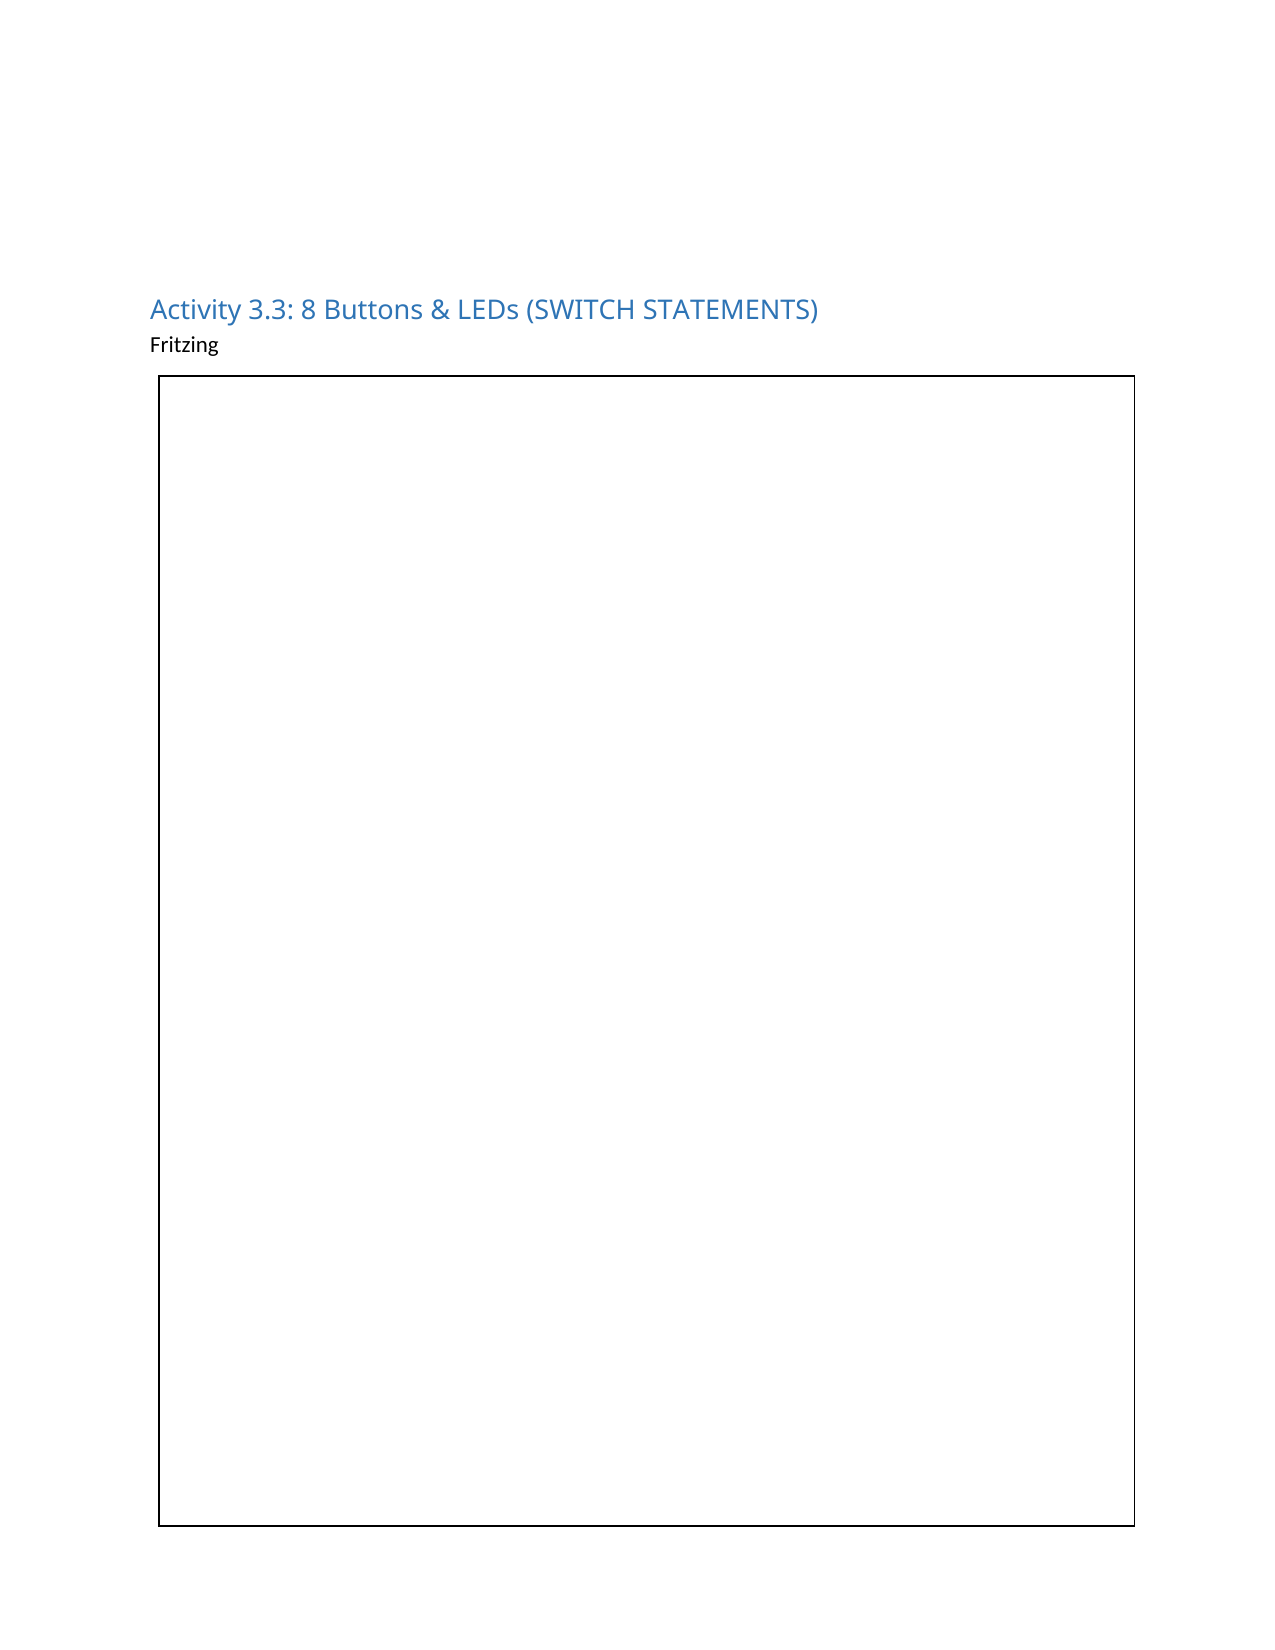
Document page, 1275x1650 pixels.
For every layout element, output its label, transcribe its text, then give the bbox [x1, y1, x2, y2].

text Fritzing [150, 330, 1125, 358]
subtitle Activity 3.3: 8 Buttons & LEDs (SWITCH STATEMENTS) [150, 291, 1125, 327]
